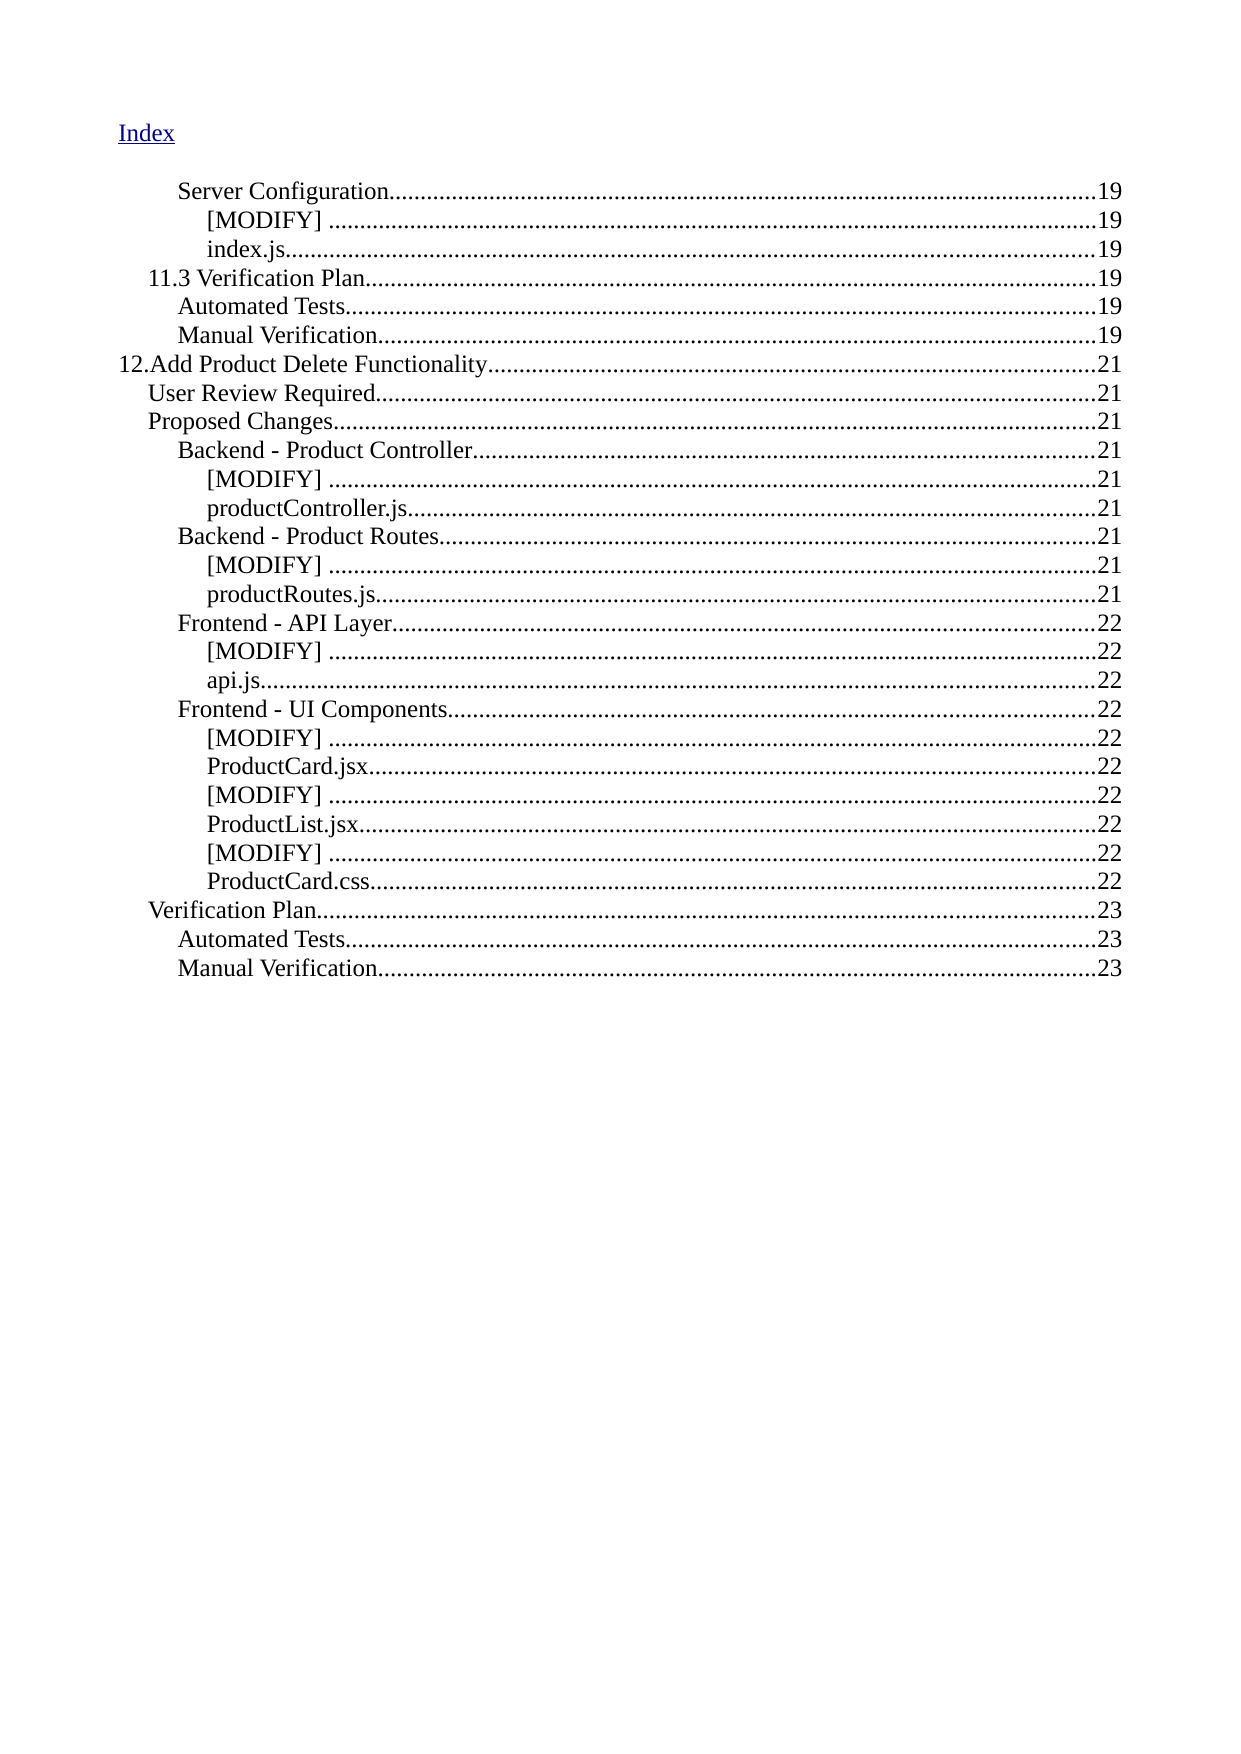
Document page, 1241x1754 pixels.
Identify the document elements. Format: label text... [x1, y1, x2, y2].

text Verification Plan 23 [148, 895, 1122, 924]
text Backend - Product Controller 21 [177, 435, 1122, 464]
text [MODIFY] 22 [207, 780, 1122, 809]
text Frontend - API Layer 22 [177, 608, 1122, 636]
text Automated Tests 23 [177, 924, 1122, 953]
text 12.Add Product Delete Functionality 21 [118, 349, 1122, 378]
text User Review Required 21 [148, 378, 1122, 406]
text Frontend - UI Components 22 [177, 694, 1122, 723]
text index.js 19 [207, 234, 1122, 263]
text Proposed Changes 21 [148, 406, 1122, 435]
text Manual Verification 23 [177, 953, 1122, 981]
text 11.3 Verification Plan 19 [148, 263, 1122, 291]
text [MODIFY] 21 [207, 464, 1122, 493]
text ProductList.jsx 22 [207, 809, 1122, 838]
text Automated Tests 19 [177, 291, 1122, 320]
text [MODIFY] 22 [207, 838, 1122, 866]
text [MODIFY] 22 [207, 723, 1122, 751]
text [MODIFY] 19 [207, 205, 1122, 234]
text Backend - Product Routes 21 [177, 521, 1122, 550]
text Manual Verification 19 [177, 320, 1122, 349]
text ProductCard.jsx 22 [207, 751, 1122, 780]
text [MODIFY] 22 [207, 636, 1122, 665]
text productRoutes.js 21 [207, 579, 1122, 608]
text Server Configuration 19 [177, 176, 1122, 205]
text api.js 22 [207, 665, 1122, 694]
text ProductCard.css 22 [207, 866, 1122, 895]
text productController.js 21 [207, 493, 1122, 521]
text [MODIFY] 21 [207, 550, 1122, 579]
